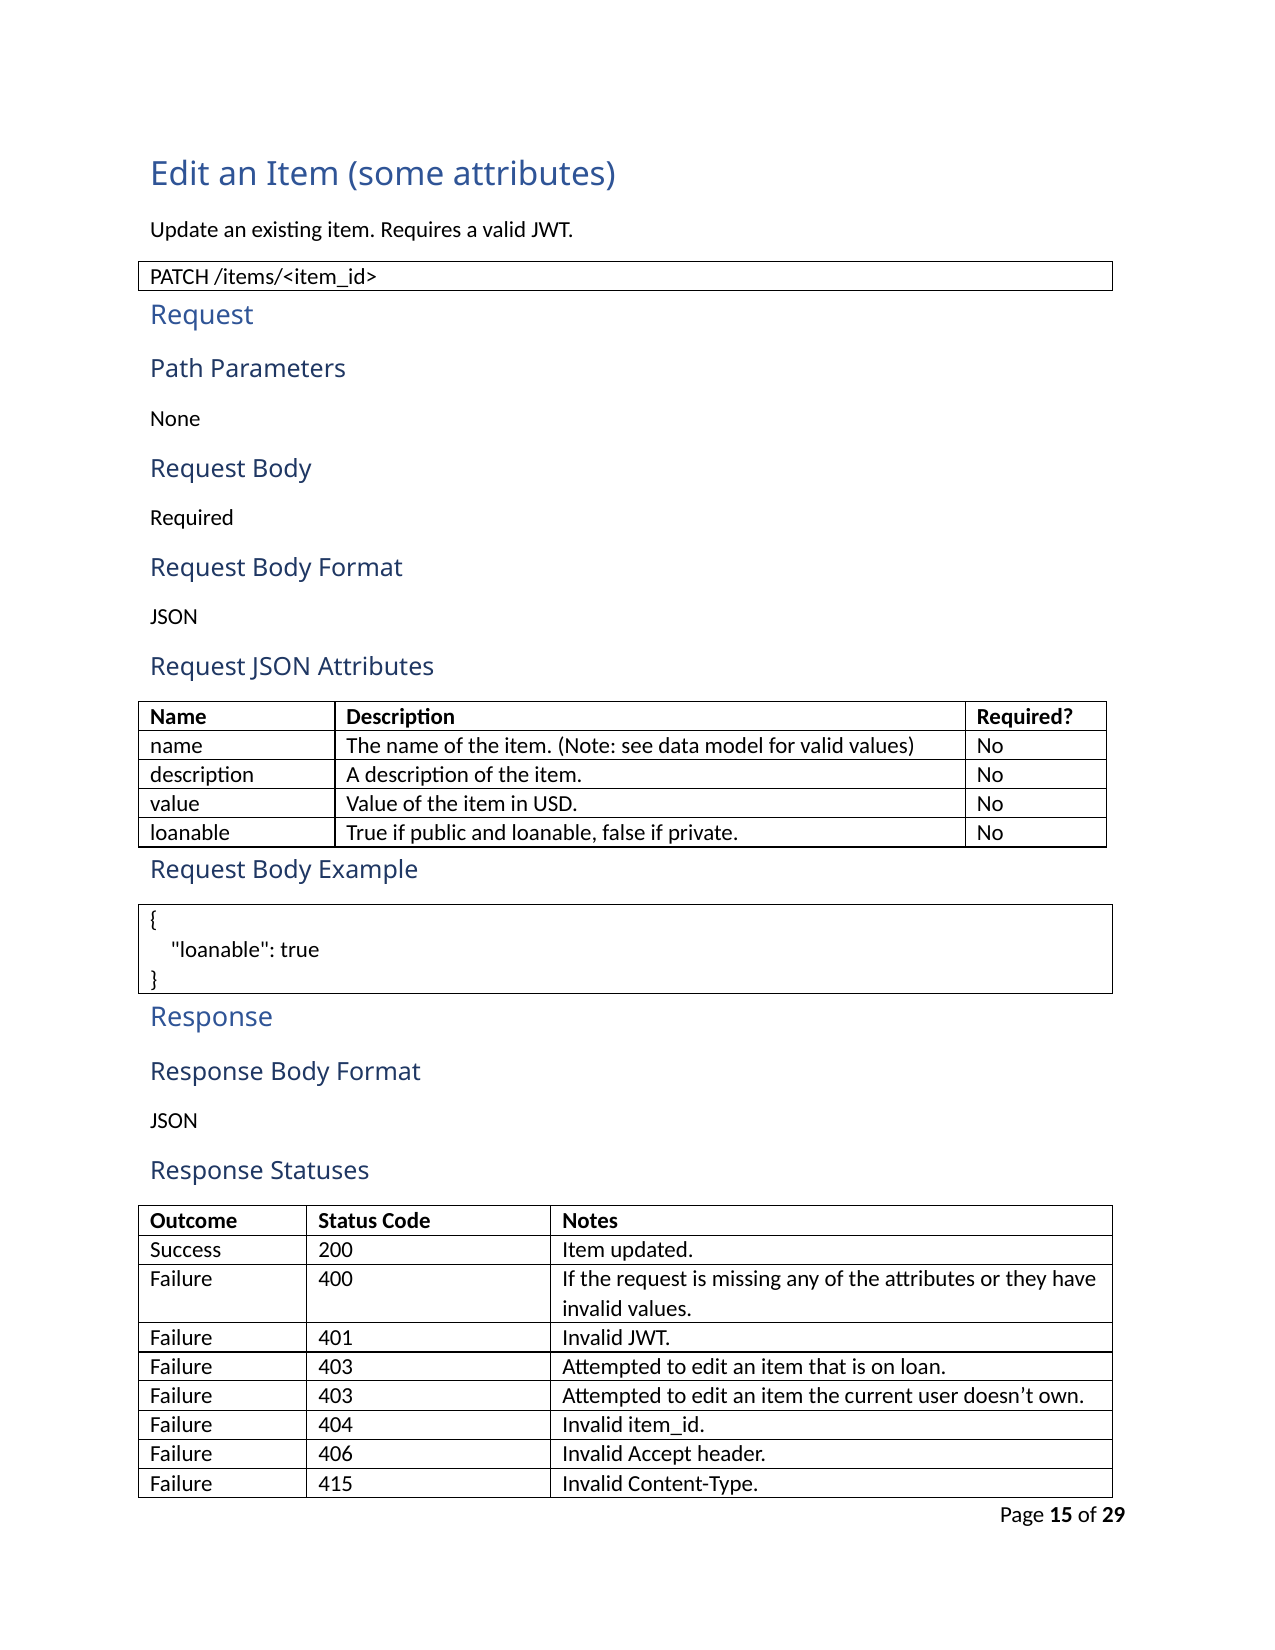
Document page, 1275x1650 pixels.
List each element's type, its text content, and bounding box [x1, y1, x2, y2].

table_cell Success [139, 1236, 306, 1263]
table_cell Item updated. [551, 1236, 1112, 1263]
table_cell Value of the item in USD. [336, 789, 965, 817]
subtitle Request Body Example [150, 852, 1125, 886]
subtitle Path Parameters [150, 351, 1125, 385]
table_cell Failure [139, 1411, 306, 1438]
table_cell The name of the item. (Note: see data model for valid values) [336, 731, 965, 759]
table_header Status Code [307, 1206, 550, 1234]
table_cell 403 [307, 1381, 550, 1409]
subtitle Request Body Format [150, 549, 1125, 583]
table_cell No [966, 818, 1106, 846]
table_cell 200 [307, 1236, 550, 1263]
table_cell Invalid JWT. [551, 1323, 1112, 1351]
table_cell 415 [307, 1469, 550, 1497]
table_cell 401 [307, 1323, 550, 1351]
subtitle Request JSON Attributes [150, 648, 1125, 682]
table_cell Failure [139, 1381, 306, 1409]
table_cell No [966, 760, 1106, 788]
table_cell If the request is missing any of the attributes or they have invalid values. [551, 1265, 1112, 1322]
table_header Notes [551, 1206, 1112, 1234]
subtitle Response Statuses [150, 1153, 1125, 1187]
table_cell A description of the item. [336, 760, 965, 788]
table_cell No [966, 789, 1106, 817]
table_cell Invalid Accept header. [551, 1440, 1112, 1468]
table_header Name [139, 702, 334, 730]
subtitle Response Body Format [150, 1054, 1125, 1088]
text Required [150, 503, 1125, 531]
table_cell description [139, 760, 334, 788]
text Update an existing item. Requires a valid JWT. [150, 215, 1125, 243]
table_header Required? [966, 702, 1106, 730]
table_header { "loanable": true } [139, 905, 1112, 993]
table_cell 400 [307, 1265, 550, 1322]
text JSON [150, 1106, 1125, 1134]
table_cell 404 [307, 1411, 550, 1438]
table_cell Failure [139, 1469, 306, 1497]
table_header PATCH /items/<item_id> [139, 262, 1112, 290]
subtitle Edit an Item (some attributes) [150, 150, 1125, 195]
table_cell True if public and loanable, false if private. [336, 818, 965, 846]
subtitle Response [150, 998, 1125, 1035]
table_cell Invalid item_id. [551, 1411, 1112, 1438]
text None [150, 404, 1125, 432]
table_cell loanable [139, 818, 334, 846]
table_header Outcome [139, 1206, 306, 1234]
table_cell Attempted to edit an item the current user doesn’t own. [551, 1381, 1112, 1409]
subtitle Request [150, 295, 1125, 332]
table_cell value [139, 789, 334, 817]
table_cell Failure [139, 1353, 306, 1380]
table_cell Invalid Content-Type. [551, 1469, 1112, 1497]
text JSON [150, 602, 1125, 630]
table_cell Attempted to edit an item that is on loan. [551, 1353, 1112, 1380]
table_cell Failure [139, 1265, 306, 1322]
table_cell 403 [307, 1353, 550, 1380]
table_cell Failure [139, 1323, 306, 1351]
table_cell No [966, 731, 1106, 759]
table_cell Failure [139, 1440, 306, 1468]
table_header Description [336, 702, 965, 730]
subtitle Request Body [150, 450, 1125, 484]
table_cell name [139, 731, 334, 759]
table_cell 406 [307, 1440, 550, 1468]
